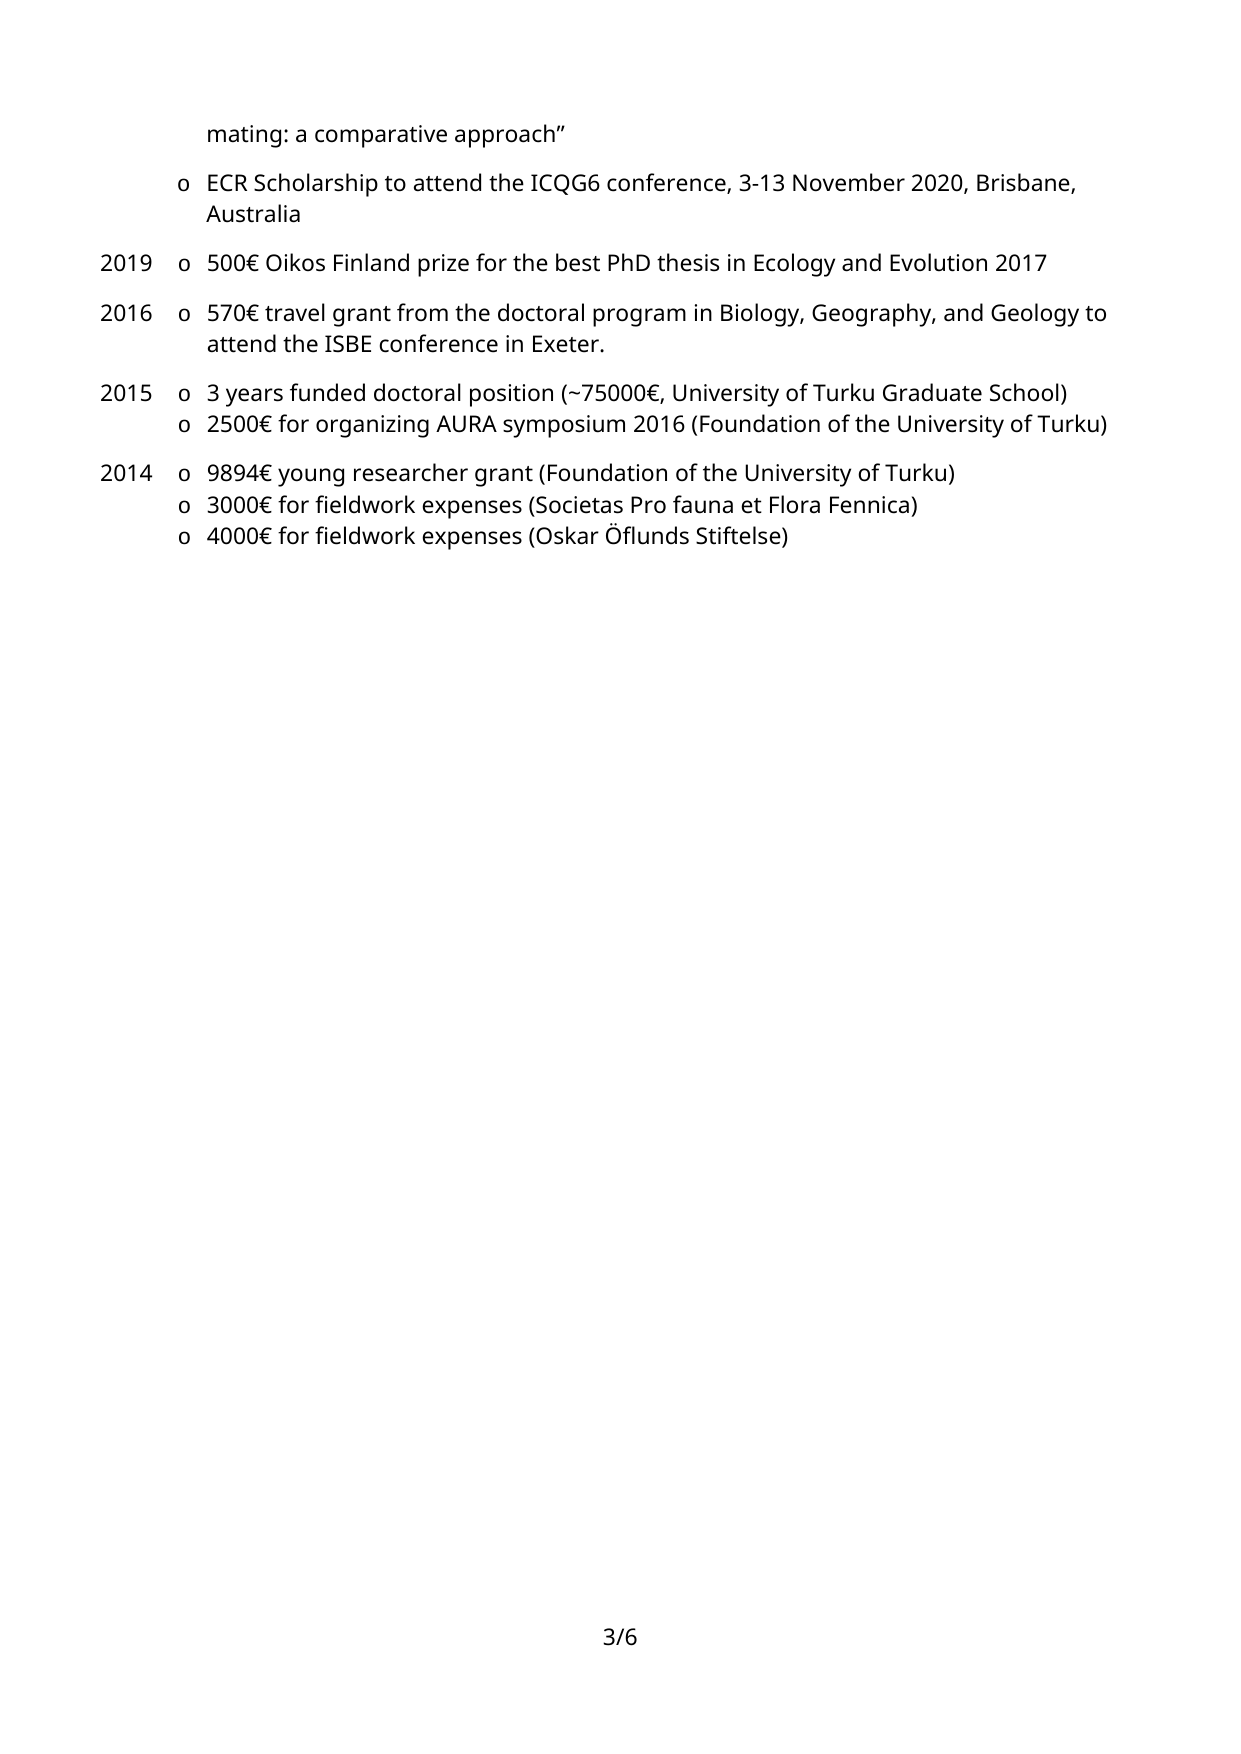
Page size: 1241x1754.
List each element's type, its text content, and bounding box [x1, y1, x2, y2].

table_cell 570€ travel grant from the doctoral program in Biology, Geography, and Geology to attend the ISBE conference in Exeter. [177, 296, 1152, 377]
table_cell 500€ Oikos Finland prize for the best PhD thesis in Ecology and Evolution 2017 [177, 248, 1152, 296]
table_cell 3 years funded doctoral position (~75000€, University of Turku Graduate School) 2500€ for organizing AURA symposium 2016 (Foundation of the University of Turku) [177, 377, 1152, 457]
table_cell 2016 [89, 296, 177, 377]
table_cell 2019 [89, 248, 177, 296]
table_cell [89, 118, 177, 167]
table_cell mating: a comparative approach” [177, 118, 1152, 167]
table_cell [89, 167, 177, 247]
table_cell 9894€ young researcher grant (Foundation of the University of Turku) 3000€ for fieldwork expenses (Societas Pro fauna et Flora Fennica) 4000€ for fieldwork expenses (Oskar Öflunds Stiftelse) [177, 457, 1152, 569]
table_cell 2014 [89, 457, 177, 569]
table_cell 2015 [89, 377, 177, 457]
table_cell ECR Scholarship to attend the ICQG6 conference, 3-13 November 2020, Brisbane, Australia [177, 167, 1152, 247]
